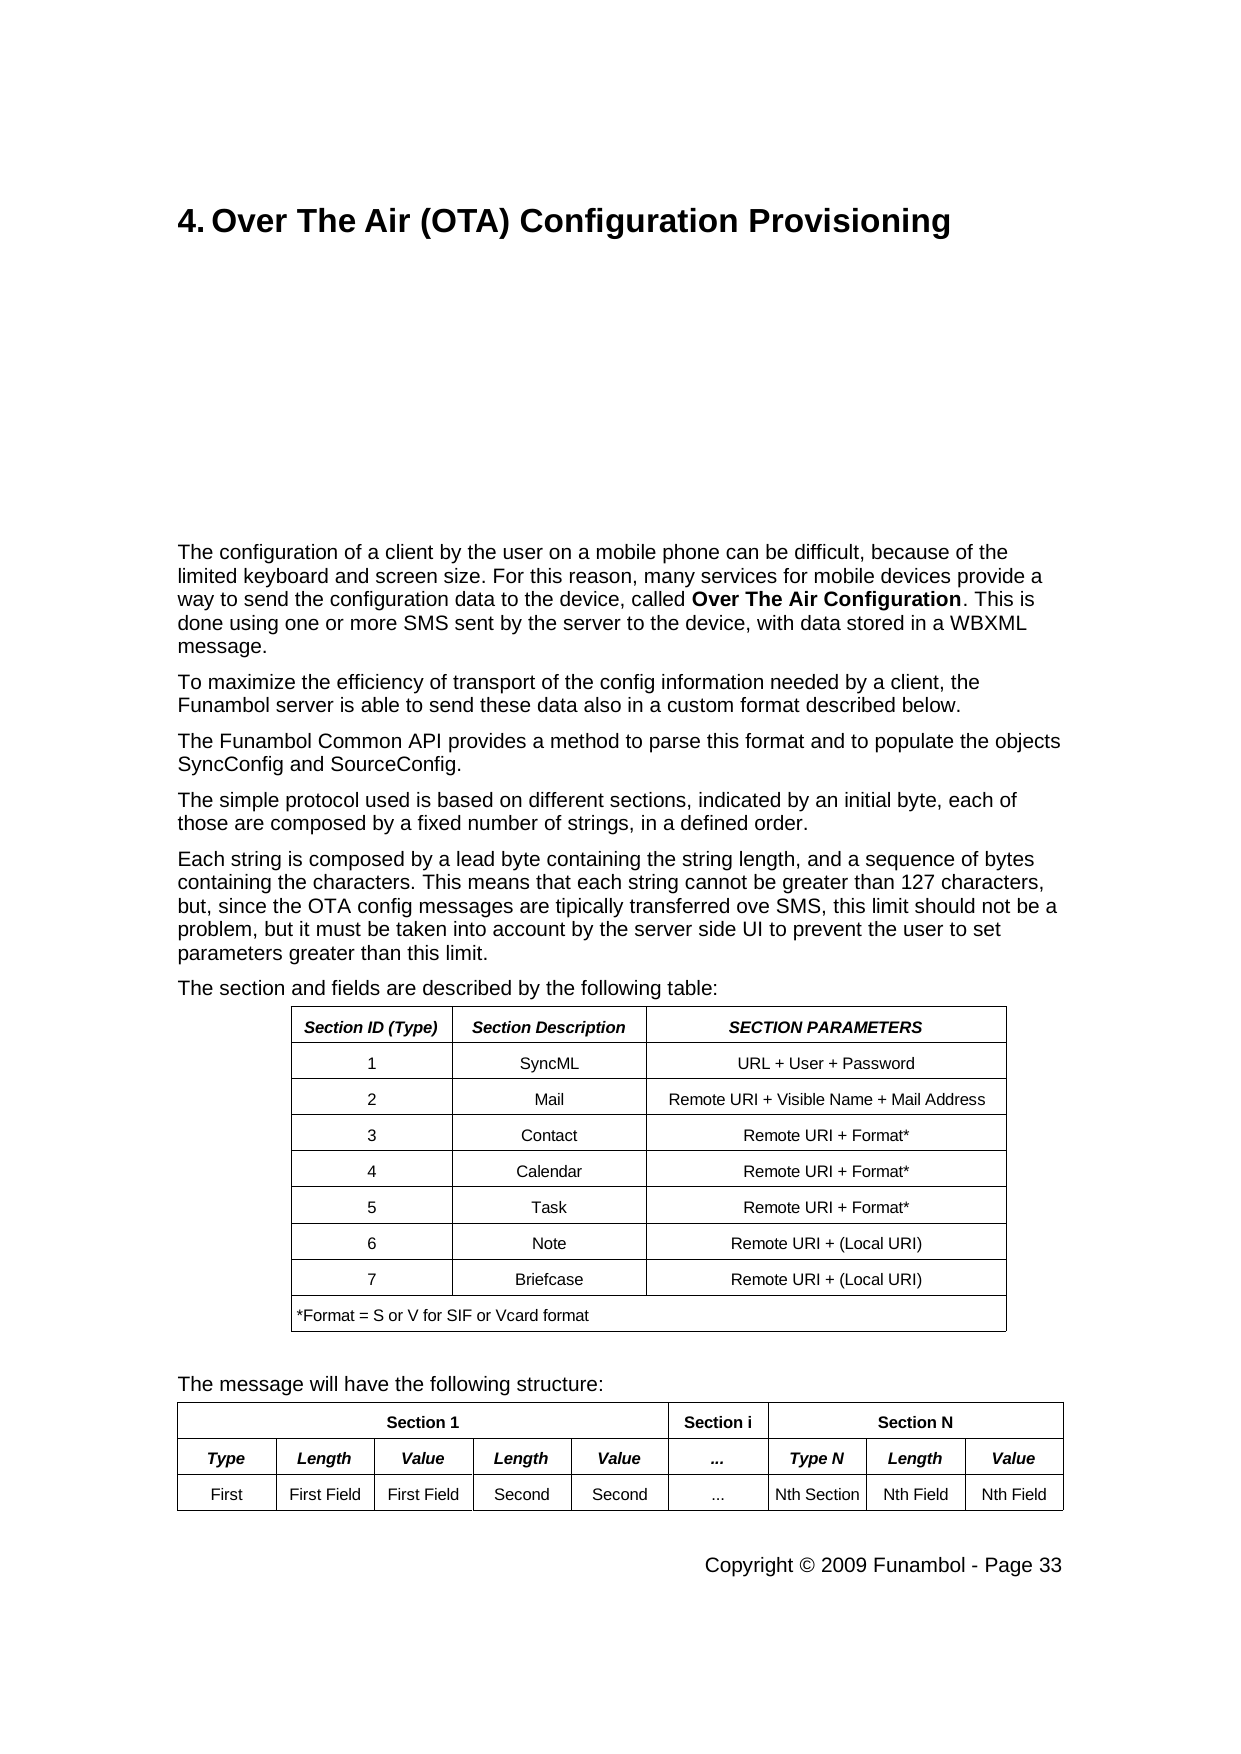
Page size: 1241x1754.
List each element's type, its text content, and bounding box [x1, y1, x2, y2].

table_cell 1 [292, 1043, 452, 1078]
table_cell First [178, 1475, 276, 1510]
table_cell Note [453, 1224, 646, 1259]
table_cell Length [474, 1439, 571, 1474]
table_cell ... [669, 1475, 768, 1510]
text The simple protocol used is based on different sections, indicated by an initial byte, each of those are composed by a fixed number of strings, in a defined order. [177, 788, 1063, 835]
table_cell 4 [292, 1151, 452, 1186]
table_cell Second [474, 1475, 571, 1510]
table_cell Type [178, 1439, 276, 1474]
table_cell Remote URI + Format* [647, 1115, 1006, 1150]
table_cell Value [572, 1439, 668, 1474]
table_header Section N [769, 1403, 1063, 1438]
table_cell Task [453, 1187, 646, 1223]
table_cell Remote URI + Format* [647, 1187, 1006, 1223]
table_cell 6 [292, 1224, 452, 1259]
table_cell Nth Section [769, 1475, 866, 1510]
table_cell Value [375, 1439, 472, 1474]
table_cell Contact [453, 1115, 646, 1150]
table_cell 7 [292, 1260, 452, 1295]
table_header Section 1 [178, 1403, 668, 1438]
table_header SECTION PARAMETERS [647, 1007, 1006, 1042]
table_cell Length [277, 1439, 374, 1474]
text The message will have the following structure: [177, 1372, 1063, 1396]
table_cell Remote URI + Format* [647, 1151, 1006, 1186]
table_cell Length [867, 1439, 965, 1474]
text The configuration of a client by the user on a mobile phone can be difficult, because of the limited keyboard and screen size. For this reason, many services for mobile devices provide a way to send the configuration data to the device, called Over The Air Configuration. This is done using one or more SMS sent by the server to the device, with data stored in a WBXML message. [177, 541, 1063, 658]
table_header Section i [669, 1403, 768, 1438]
table_cell 5 [292, 1187, 452, 1223]
table_cell Briefcase [453, 1260, 646, 1295]
table_cell Remote URI + Visible Name + Mail Address [647, 1079, 1006, 1114]
subtitle Over The Air (OTA) Configuration Provisioning [177, 202, 1063, 239]
table_cell First Field [375, 1475, 472, 1510]
table_cell Value [966, 1439, 1063, 1474]
table_cell Nth Field [867, 1475, 965, 1510]
table_header Section Description [453, 1007, 646, 1042]
table_cell 3 [292, 1115, 452, 1150]
text The Funambol Common API provides a method to parse this format and to populate the objects SyncConfig and SourceConfig. [177, 729, 1063, 776]
text Each string is composed by a lead byte containing the string length, and a sequence of bytes containing the characters. This means that each string cannot be greater than 127 characters, but, since the OTA config messages are tipically transferred ove SMS, this limit should not be a problem, but it must be taken into account by the server side UI to prevent the user to set parameters greater than this limit. [177, 847, 1063, 965]
table_cell *Format = S or V for SIF or Vcard format [292, 1296, 1006, 1331]
table_cell Calendar [453, 1151, 646, 1186]
table_cell Remote URI + (Local URI) [647, 1260, 1006, 1295]
table_cell Second [572, 1475, 668, 1510]
text The section and fields are described by the following table: [177, 977, 1063, 1000]
table_cell Type N [769, 1439, 866, 1474]
table_header Section ID (Type) [292, 1007, 452, 1042]
table_cell ... [669, 1439, 768, 1474]
table_cell First Field [277, 1475, 374, 1510]
table_cell SyncML [453, 1043, 646, 1078]
table_cell 2 [292, 1079, 452, 1114]
table_cell URL + User + Password [647, 1043, 1006, 1078]
table_cell Nth Field [966, 1475, 1063, 1510]
text To maximize the efficiency of transport of the config information needed by a client, the Funambol server is able to send these data also in a custom format described below. [177, 670, 1063, 717]
table_cell Remote URI + (Local URI) [647, 1224, 1006, 1259]
table_cell Mail [453, 1079, 646, 1114]
